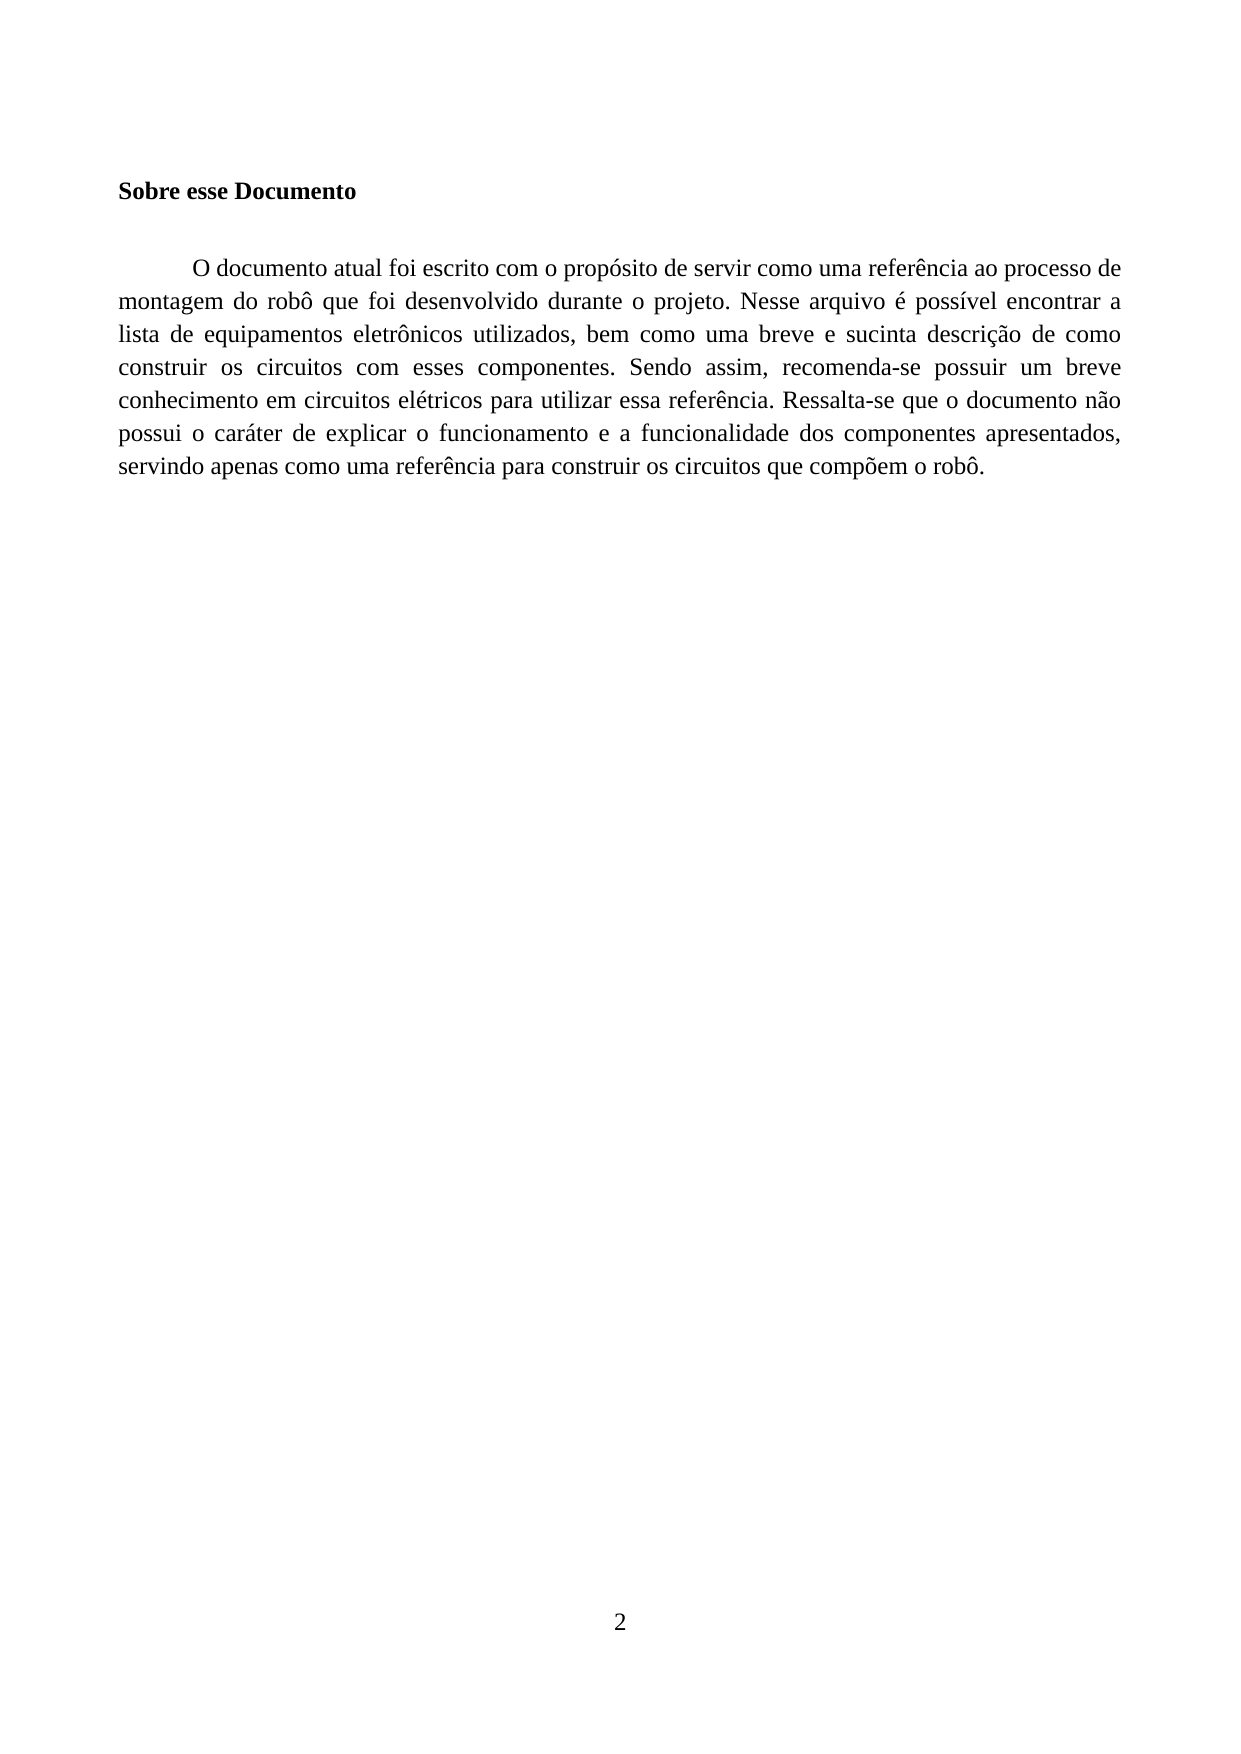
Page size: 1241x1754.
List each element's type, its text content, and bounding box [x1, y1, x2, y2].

text Sobre esse Documento [118, 176, 1122, 205]
text O documento atual foi escrito com o propósito de servir como uma referência ao processo de montagem do robô que foi desenvolvido durante o projeto. Nesse arquivo é possível encontrar a lista de equipamentos eletrônicos utilizados, bem como uma breve e sucinta descrição de como construir os circuitos com esses componentes. Sendo assim, recomenda-se possuir um breve conhecimento em circuitos elétricos para utilizar essa referência. Ressalta-se que o documento não possui o caráter de explicar o funcionamento e a funcionalidade dos componentes apresentados, servindo apenas como uma referência para construir os circuitos que compõem o robô. [118, 253, 1122, 479]
